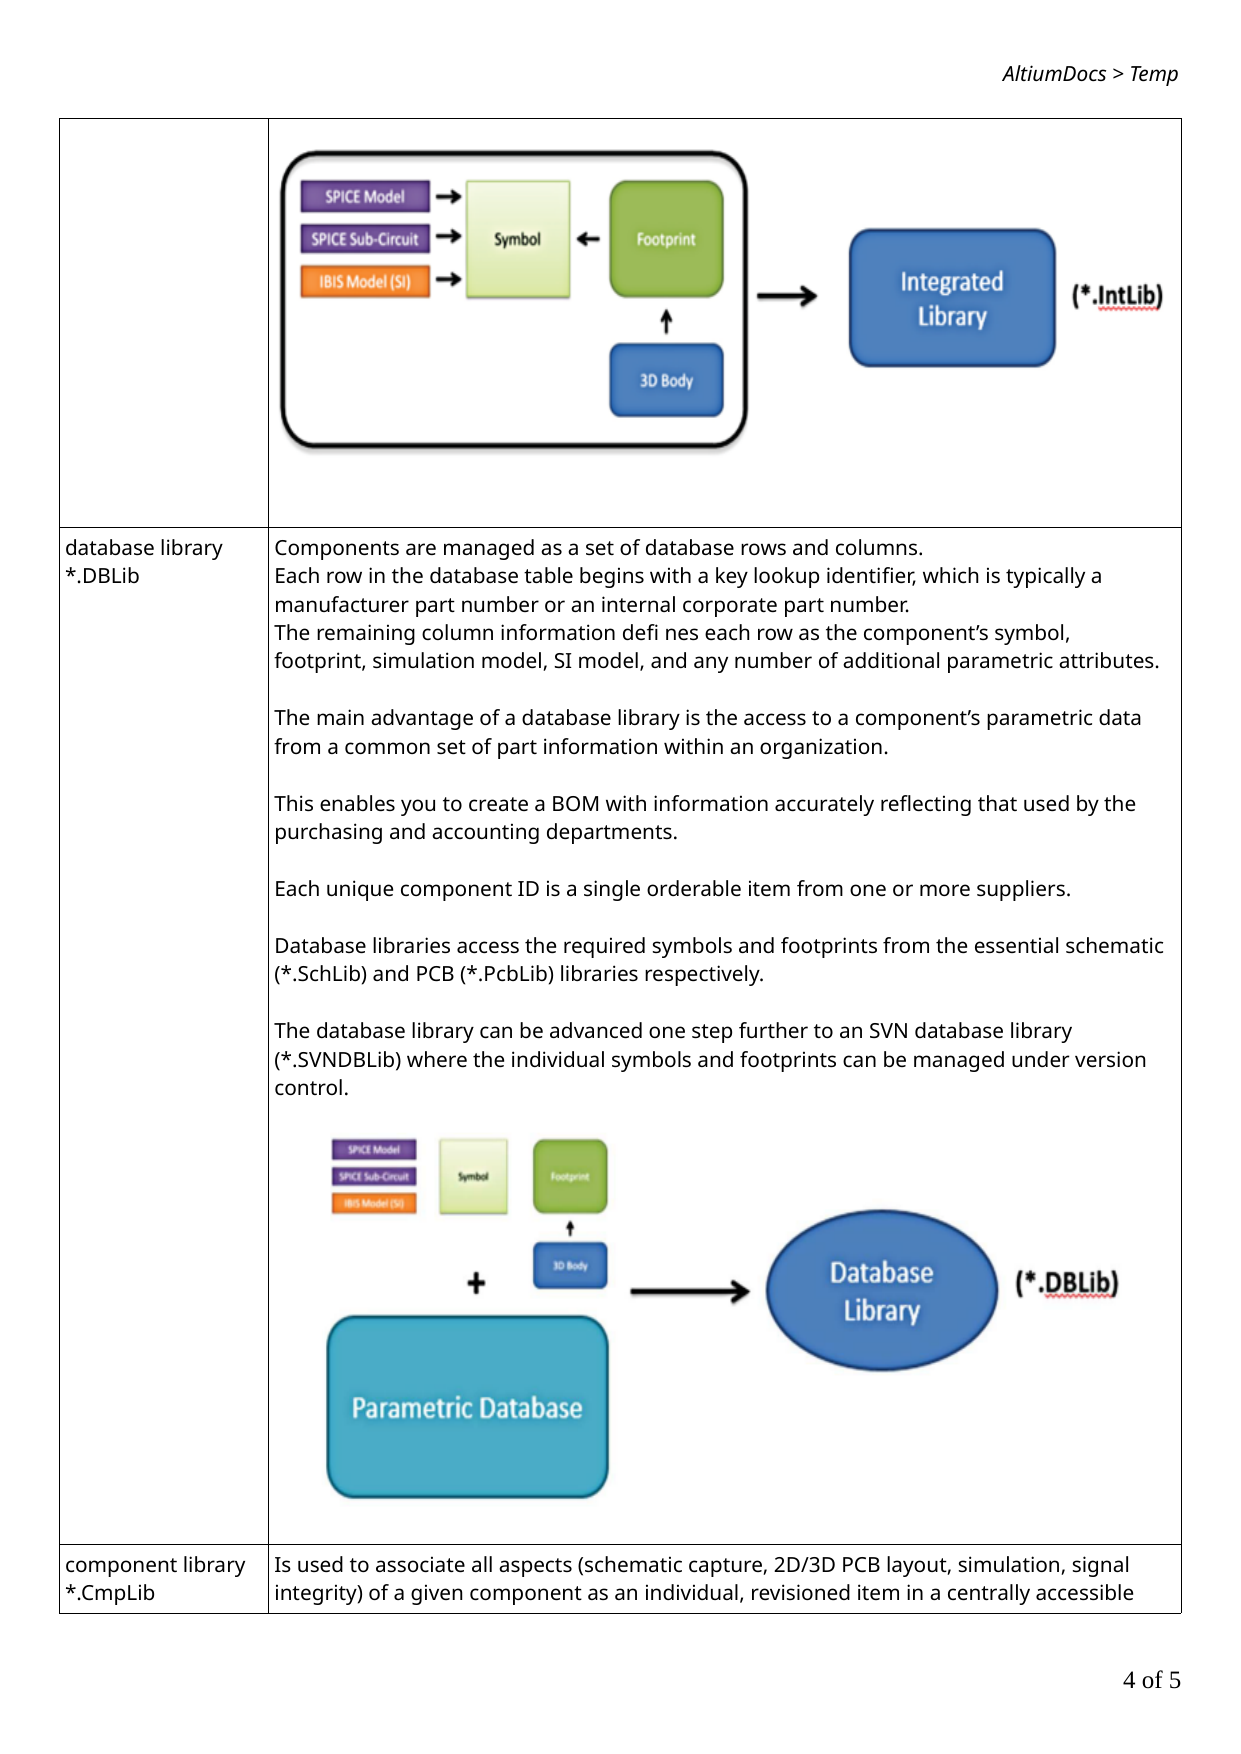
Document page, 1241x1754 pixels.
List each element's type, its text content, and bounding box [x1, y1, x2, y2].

picture [321, 1130, 1128, 1510]
table_cell [60, 119, 268, 527]
table_cell [269, 465, 1181, 527]
picture [272, 123, 1177, 465]
table_cell Is used to associate all aspects (schematic capture, 2D/3D PCB layout, simulation, signal integrity) of a given component as an individual, revisioned item in a centrally accessible [269, 1545, 1181, 1612]
table_cell component library *.CmpLib [60, 1545, 268, 1612]
table_cell Components are managed as a set of database rows and columns. Each row in the database table begins with a key lookup identiﬁer, which is typically a manufacturer part number or an internal corporate part number. The remaining column information deﬁ nes each row as the component’s symbol, footprint, simulation model, SI model, and any number of additional parametric attributes. The main advantage of a database library is the access to a component’s parametric data from a common set of part information within an organization. This enables you to create a BOM with information accurately reﬂecting that used by the purchasing and accounting departments. Each unique component ID is a single orderable item from one or more suppliers. Database libraries access the required symbols and footprints from the essential schematic (*.SchLib) and PCB (*.PcbLib) libraries respectively. The database library can be advanced one step further to an SVN database library (*.SVNDBLib) where the individual symbols and footprints can be managed under version control. [269, 528, 1181, 1544]
table_cell [269, 119, 1181, 464]
table_cell database library *.DBLib [60, 528, 268, 1544]
